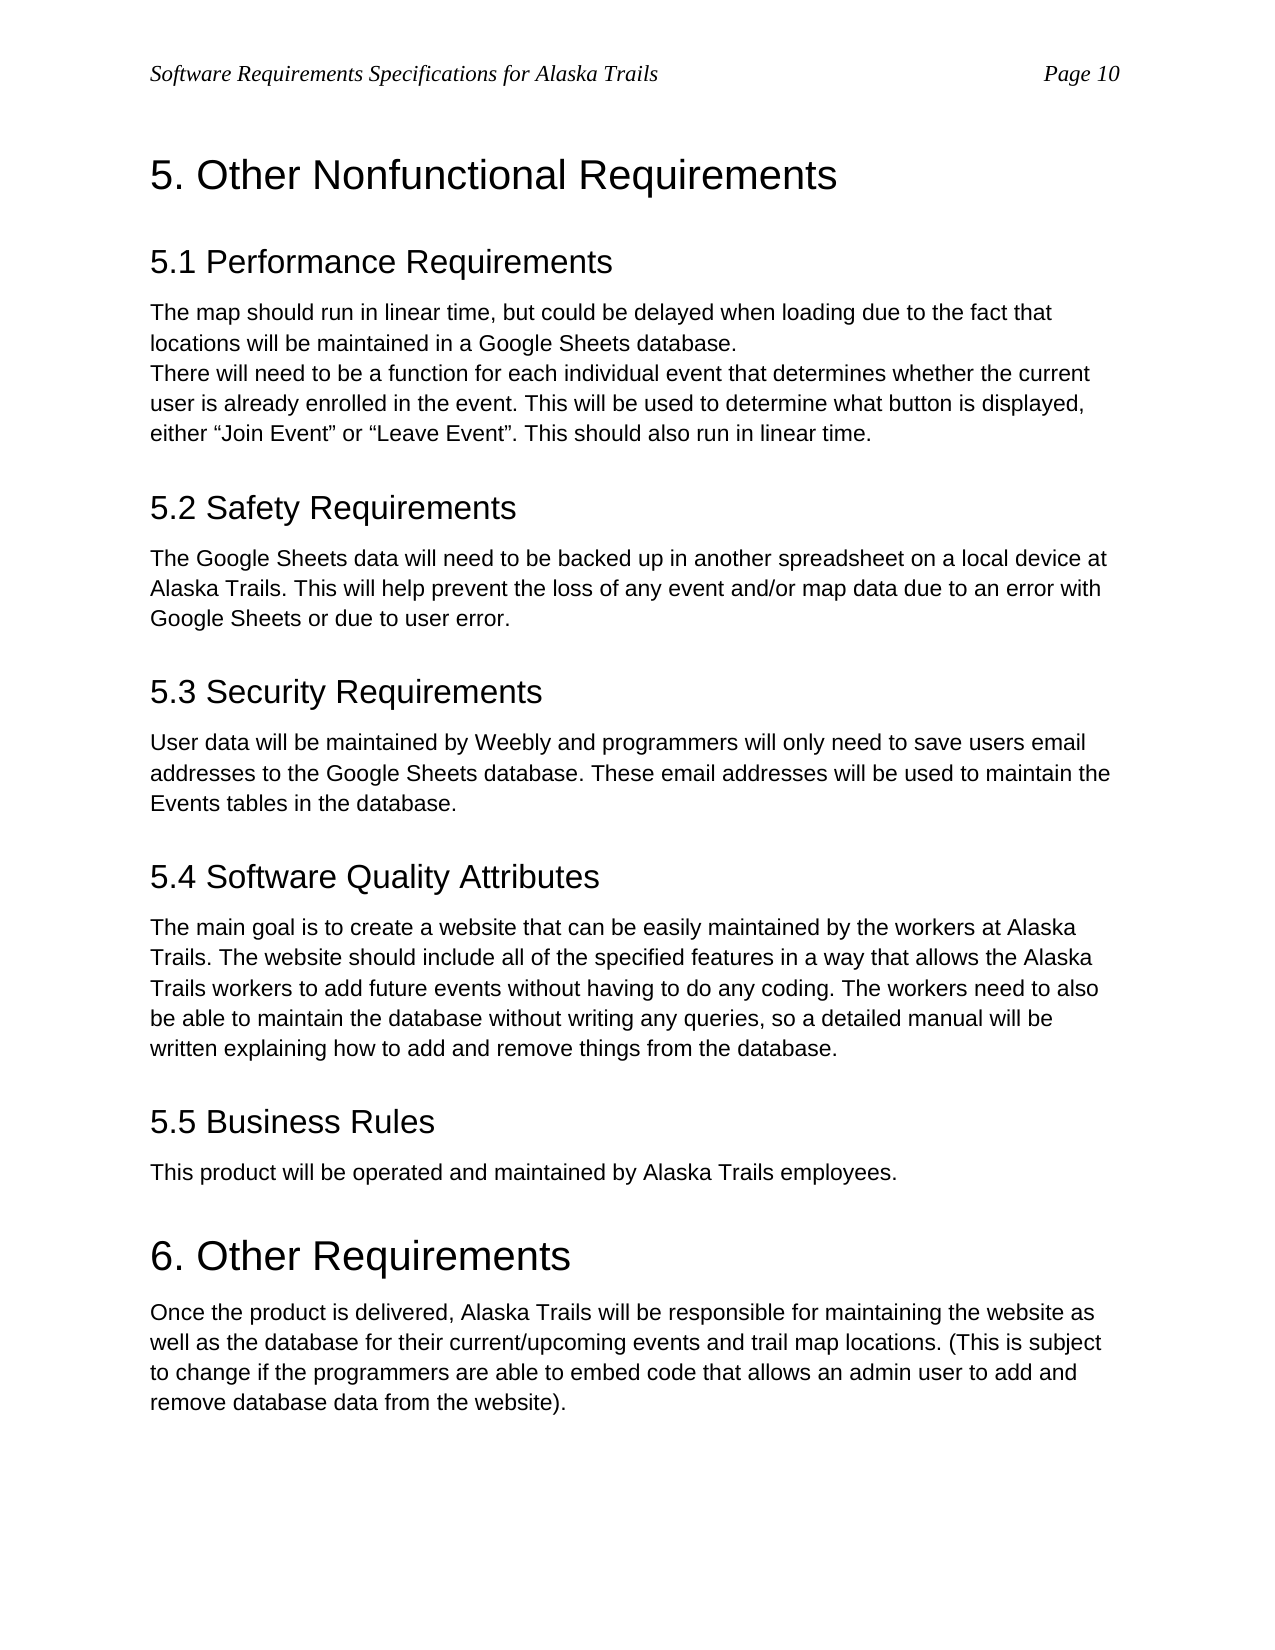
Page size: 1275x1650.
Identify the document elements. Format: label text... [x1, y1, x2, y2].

subtitle 5. Other Nonfunctional Requirements [150, 150, 1125, 198]
subtitle 5.1 Performance Requirements [150, 243, 1125, 281]
text The Google Sheets data will need to be backed up in another spreadsheet on a local device at Alaska Trails. This will help prevent the loss of any event and/or map data due to an error with Google Sheets or due to user error. [150, 544, 1125, 631]
text The main goal is to create a website that can be easily maintained by the workers at Alaska Trails. The website should include all of the specified features in a way that allows the Alaska Trails workers to add future events without having to do any coding. The workers need to also be able to maintain the database without writing any queries, so a detailed manual will be written explaining how to add and remove things from the database. [150, 914, 1125, 1061]
subtitle 5.4 Software Quality Attributes [150, 857, 1125, 896]
subtitle 5.3 Security Requirements [150, 673, 1125, 711]
text There will need to be a function for each individual event that determines whether the current user is already enrolled in the event. This will be used to determine what button is displayed, either “Join Event” or “Leave Event”. This should also run in linear time. [150, 360, 1125, 446]
subtitle 5.5 Business Rules [150, 1103, 1125, 1141]
text Once the product is delivered, Alaska Trails will be responsible for maintaining the website as well as the database for their current/upcoming events and trail map locations. (This is subject to change if the programmers are able to embed code that allows an admin user to add and remove database data from the website). [150, 1299, 1125, 1416]
text User data will be maintained by Weebly and programmers will only need to save users email addresses to the Google Sheets database. These email addresses will be used to maintain the Events tables in the database. [150, 729, 1125, 816]
text This product will be operated and maintained by Alaska Trails employees. [150, 1159, 1125, 1186]
subtitle 5.2 Safety Requirements [150, 488, 1125, 526]
text The map should run in linear time, but could be delayed when loading due to the fact that locations will be maintained in a Google Sheets database. [150, 299, 1125, 356]
subtitle 6. Other Requirements [150, 1231, 1125, 1279]
